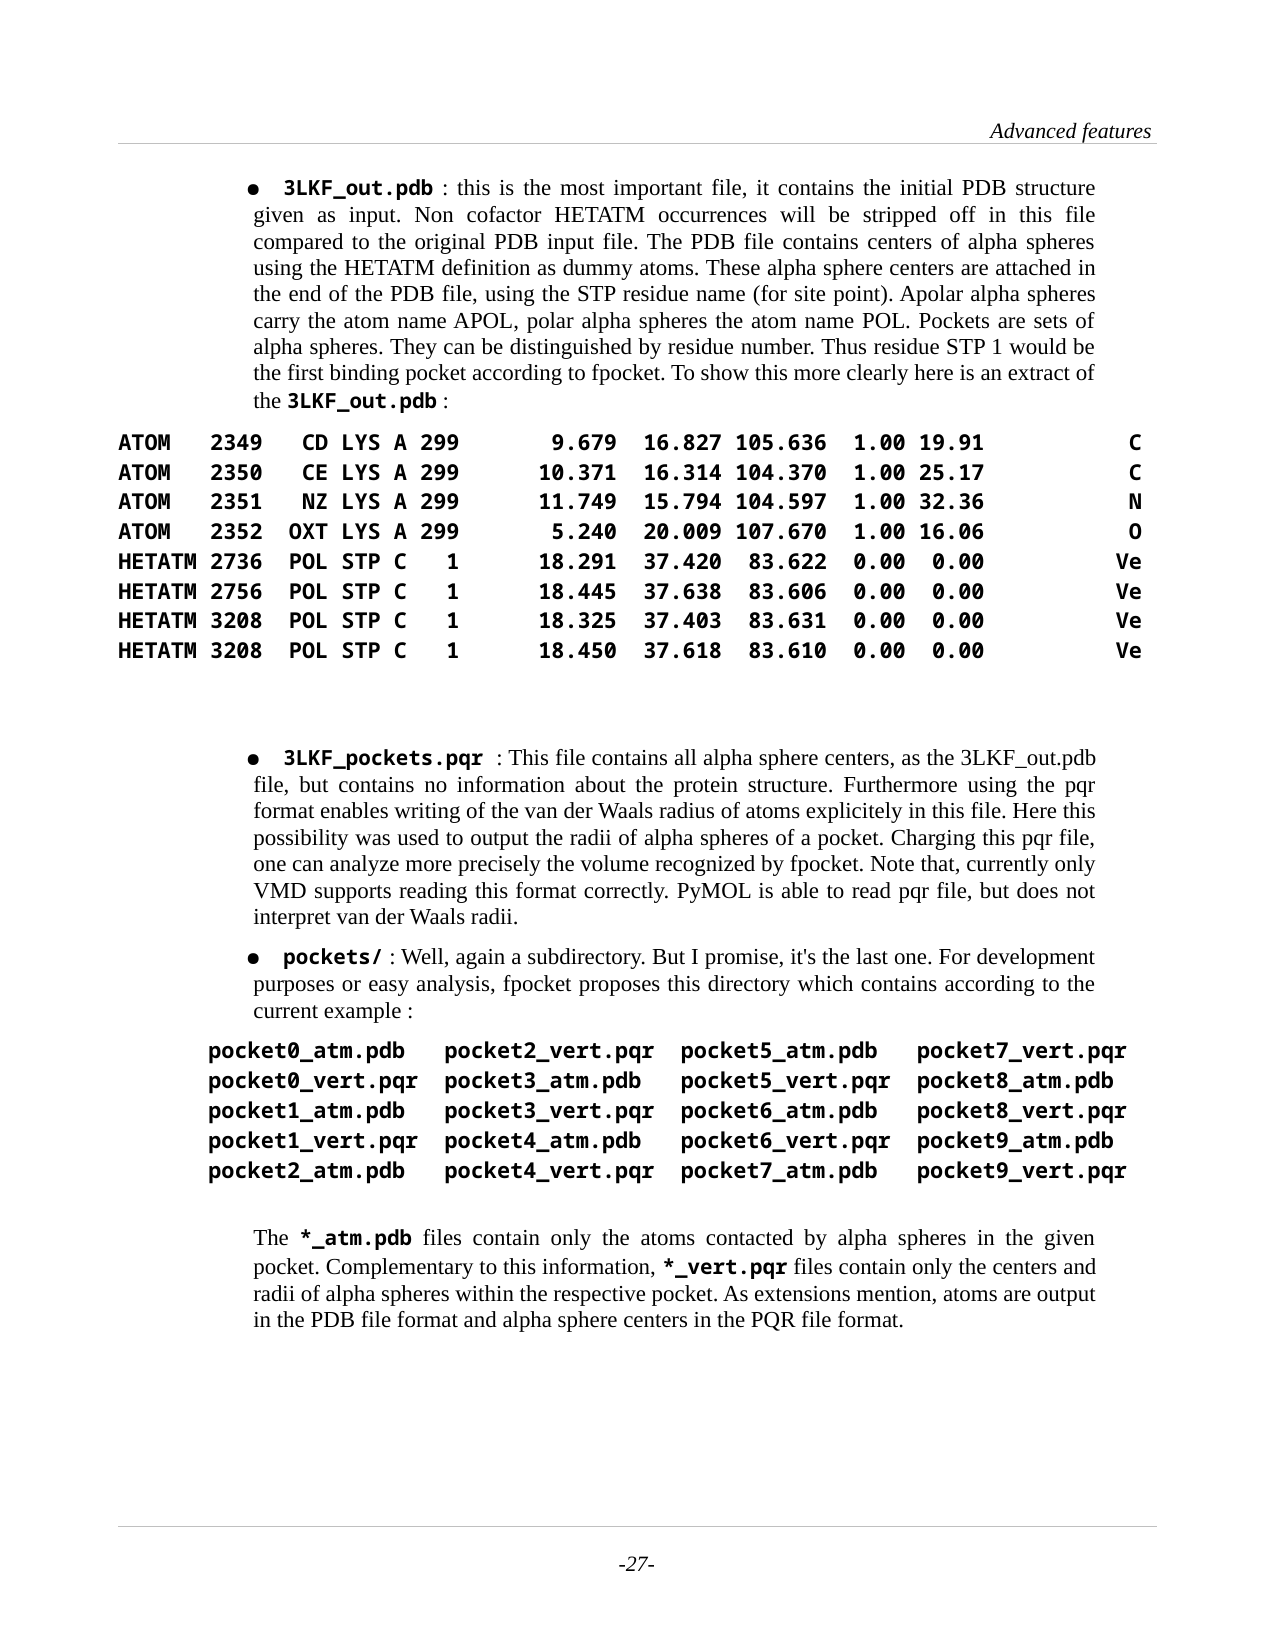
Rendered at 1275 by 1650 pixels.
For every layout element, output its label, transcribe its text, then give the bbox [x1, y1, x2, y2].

list 3LKF_pockets.pqr : This file contains all alpha sphere centers, as the 3LKF_out.pdb file, but contains no information about the protein structure. Furthermore using the pqr format enables writing of the van der Waals radius of atoms explicitely in this file. Here this possibility was used to output the radii of alpha spheres of a pocket. Charging this pqr file, one can analyze more precisely the volume recognized by fpocket. Note that, currently only VMD supports reading this format correctly. PyMOL is able to read pqr file, but does not interpret van der Waals radii. [216, 743, 1097, 929]
text HETATM 2736 POL STP C 1 18.291 37.420 83.622 0.00 0.00 Ve [118, 546, 1157, 576]
text ATOM 2351 NZ LYS A 299 11.749 15.794 104.597 1.00 32.36 N [118, 486, 1157, 516]
text ATOM 2352 OXT LYS A 299 5.240 20.009 107.670 1.00 16.06 O [118, 516, 1157, 546]
text HETATM 3208 POL STP C 1 18.450 37.618 83.610 0.00 0.00 Ve [118, 635, 1157, 665]
text ATOM 2349 CD LYS A 299 9.679 16.827 105.636 1.00 19.91 C [118, 427, 1157, 457]
text pocket1_vert.pqr pocket4_atm.pdb pocket6_vert.pqr pocket9_atm.pdb [208, 1125, 1157, 1155]
text HETATM 3208 POL STP C 1 18.325 37.403 83.631 0.00 0.00 Ve [118, 606, 1157, 635]
text pocket0_vert.pqr pocket3_atm.pdb pocket5_vert.pqr pocket8_atm.pdb [208, 1065, 1157, 1095]
list pockets/ : Well, again a subdirectory. But I promise, it's the last one. For development purposes or easy analysis, fpocket proposes this directory which contains according to the current example : [216, 942, 1097, 1023]
text pocket1_atm.pdb pocket3_vert.pqr pocket6_atm.pdb pocket8_vert.pqr [208, 1095, 1157, 1125]
list The *_atm.pdb files contain only the atoms contacted by alpha spheres in the given pocket. Complementary to this information, *_vert.pqr files contain only the centers and radii of alpha spheres within the respective pocket. As extensions mention, atoms are output in the PDB file format and alpha sphere centers in the PQR file format. [216, 1223, 1097, 1333]
text HETATM 2756 POL STP C 1 18.445 37.638 83.606 0.00 0.00 Ve [118, 576, 1157, 606]
text pocket2_atm.pdb pocket4_vert.pqr pocket7_atm.pdb pocket9_vert.pqr [208, 1155, 1157, 1184]
text ATOM 2350 CE LYS A 299 10.371 16.314 104.370 1.00 25.17 C [118, 457, 1157, 486]
text pocket0_atm.pdb pocket2_vert.pqr pocket5_atm.pdb pocket7_vert.pqr [208, 1036, 1157, 1065]
list 3LKF_out.pdb : this is the most important file, it contains the initial PDB structure given as input. Non cofactor HETATM occurrences will be stripped off in this file compared to the original PDB input file. The PDB file contains centers of alpha spheres using the HETATM definition as dummy atoms. These alpha sphere centers are attached in the end of the PDB file, using the STP residue name (for site point). Apolar alpha spheres carry the atom name APOL, polar alpha spheres the atom name POL. Pockets are sets of alpha spheres. They can be distinguished by residue number. Thus residue STP 1 would be the first binding pocket according to fpocket. To show this more clearly here is an extract of the 3LKF_out.pdb : [216, 173, 1097, 414]
